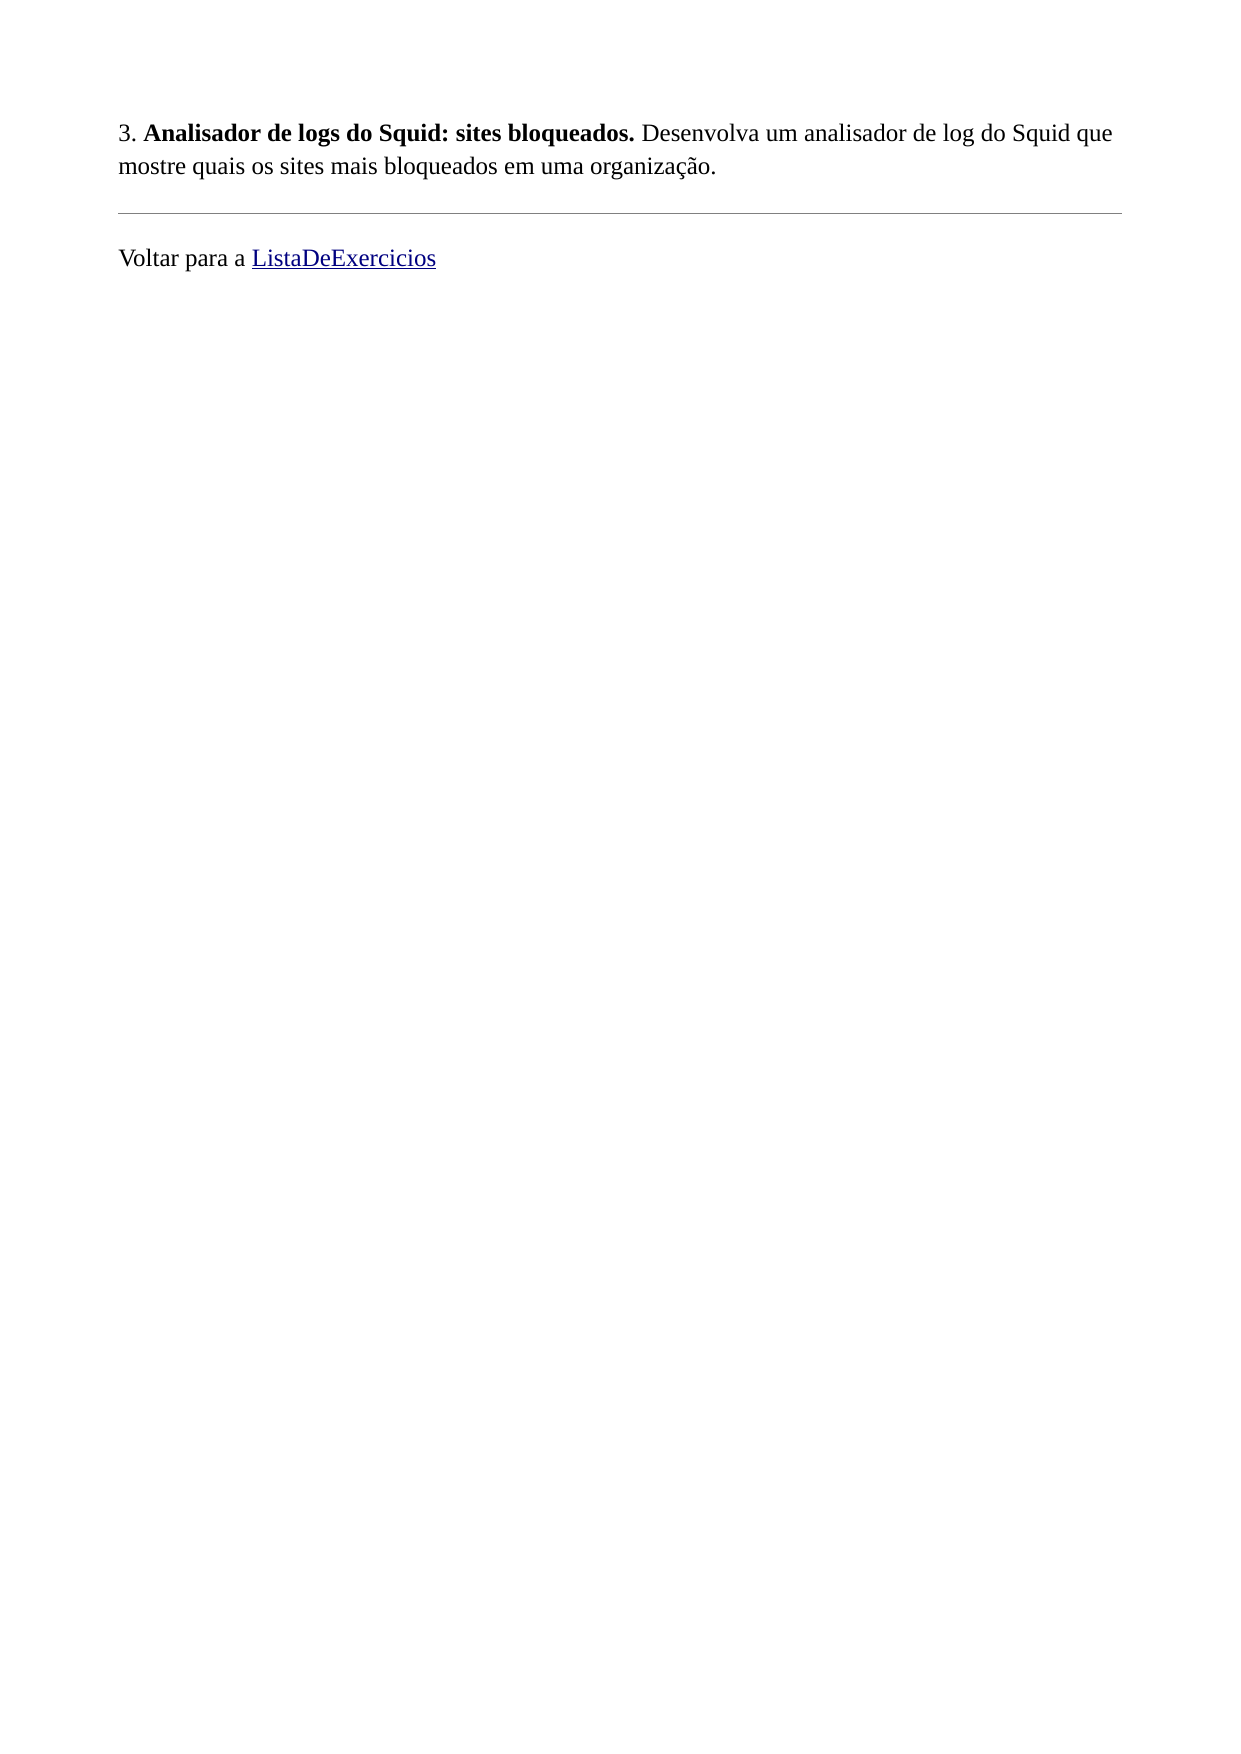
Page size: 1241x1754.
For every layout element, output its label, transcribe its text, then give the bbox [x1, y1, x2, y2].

text 3. Analisador de logs do Squid: sites bloqueados. Desenvolva um analisador de log do Squid que mostre quais os sites mais bloqueados em uma organização. [118, 118, 1122, 180]
text Voltar para a ListaDeExercicios [118, 243, 1122, 272]
